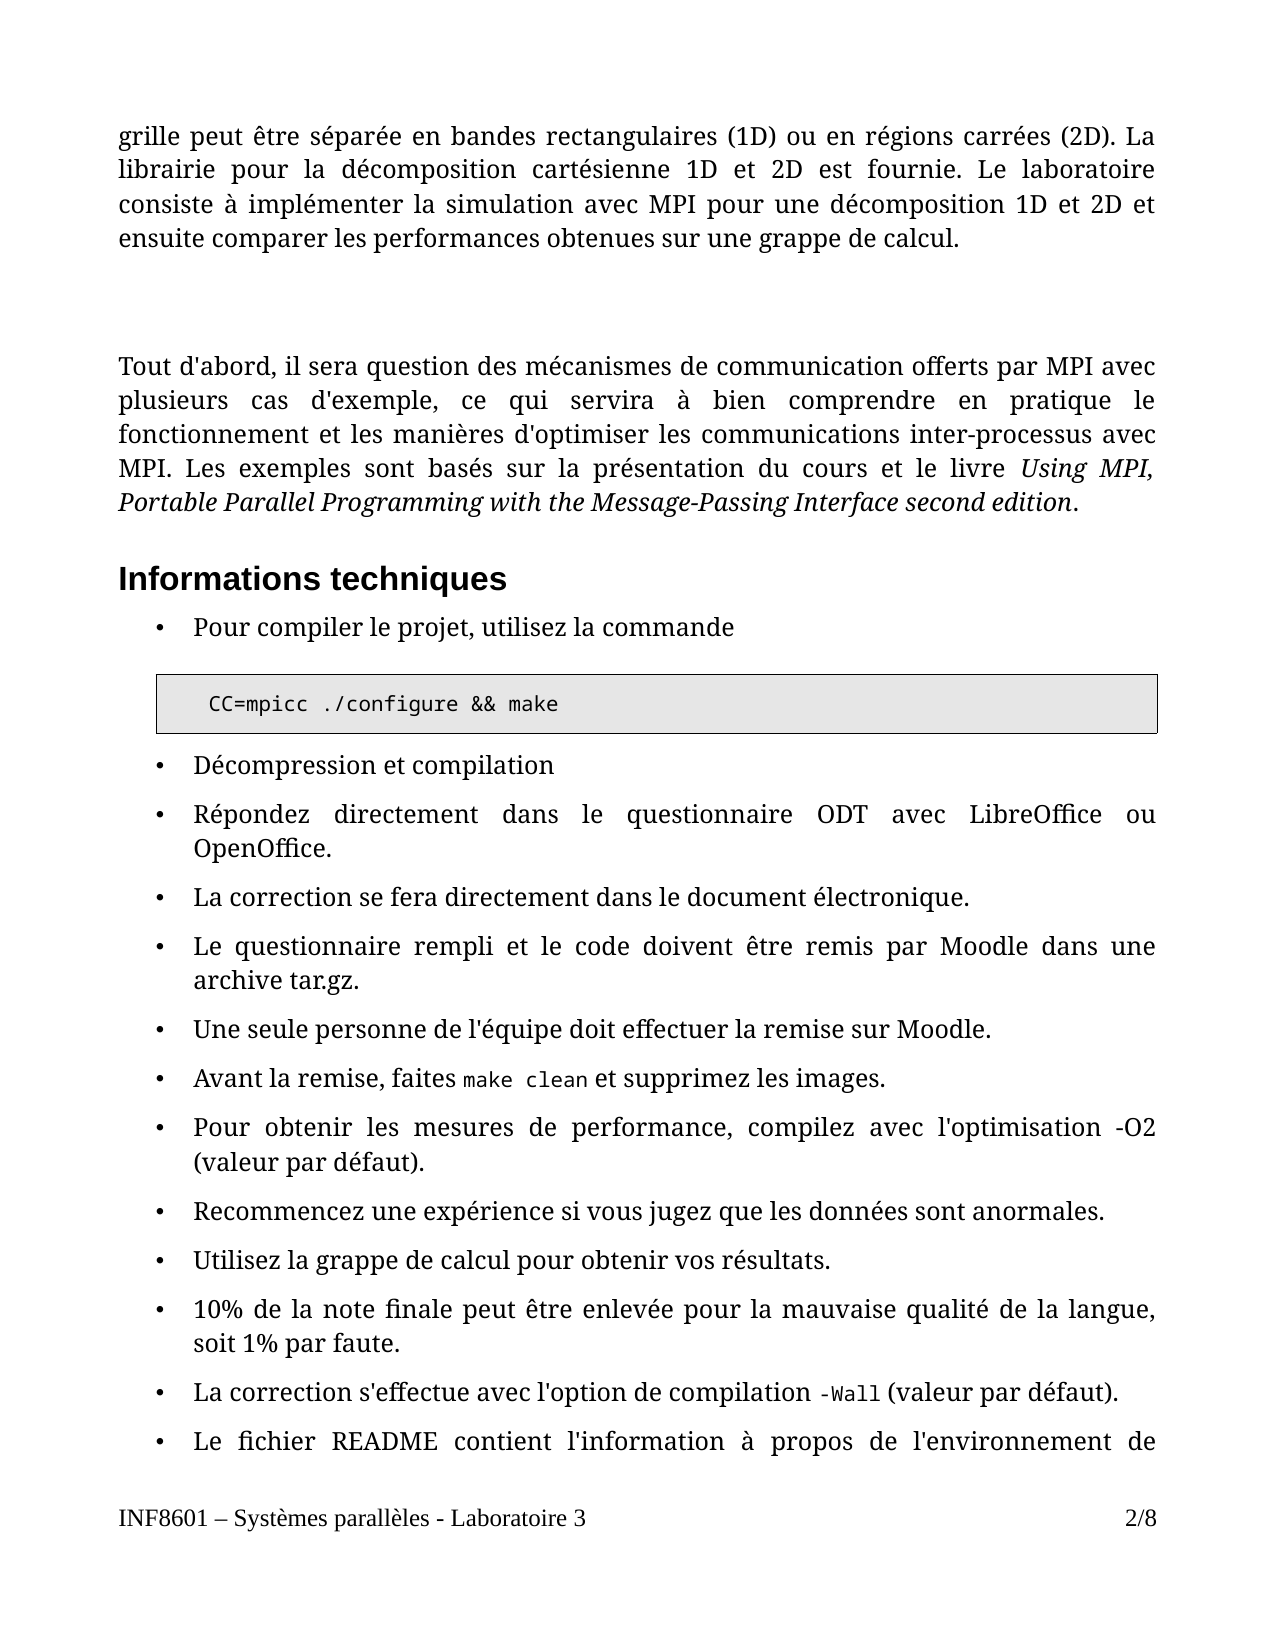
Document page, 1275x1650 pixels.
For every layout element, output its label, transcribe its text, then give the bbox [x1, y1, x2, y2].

list Répondez directement dans le questionnaire ODT avec LibreOffice ou OpenOffice. [156, 797, 1157, 865]
list La correction se fera directement dans le document électronique. [156, 880, 1157, 914]
list 10% de la note finale peut être enlevée pour la mauvaise qualité de la langue, soit 1% par faute. [156, 1291, 1157, 1359]
list Le fichier README contient l'information à propos de l'environnement de [156, 1423, 1157, 1458]
subtitle Informations techniques [118, 559, 1157, 597]
list Une seule personne de l'équipe doit effectuer la remise sur Moodle. [156, 1012, 1157, 1046]
list CC=mpicc ./configure && make [157, 675, 1157, 733]
text Tout d'abord, il sera question des mécanismes de communication offerts par MPI avec plusieurs cas d'exemple, ce qui servira à bien comprendre en pratique le fonctionnement et les manières d'optimiser les communications inter-processus avec MPI. Les exemples sont basés sur la présentation du cours et le livre Using MPI, Portable Parallel Programming with the Message-Passing Interface second edition. [118, 348, 1157, 519]
list Avant la remise, faites make clean et supprimez les images. [156, 1061, 1157, 1095]
list Décompression et compilation [156, 748, 1157, 782]
text grille peut être séparée en bandes rectangulaires (1D) ou en régions carrées (2D). La librairie pour la décomposition cartésienne 1D et 2D est fournie. Le laboratoire consiste à implémenter la simulation avec MPI pour une décomposition 1D et 2D et ensuite comparer les performances obtenues sur une grappe de calcul. [118, 118, 1157, 254]
list Recommencez une expérience si vous jugez que les données sont anormales. [156, 1193, 1157, 1227]
list Utilisez la grappe de calcul pour obtenir vos résultats. [156, 1242, 1157, 1276]
list Le questionnaire rempli et le code doivent être remis par Moodle dans une archive tar.gz. [156, 929, 1157, 997]
list Pour compiler le projet, utilisez la commande [156, 610, 1157, 644]
list Pour obtenir les mesures de performance, compilez avec l'optimisation -O2 (valeur par défaut). [156, 1110, 1157, 1178]
list La correction s'effectue avec l'option de compilation -Wall (valeur par défaut). [156, 1374, 1157, 1408]
